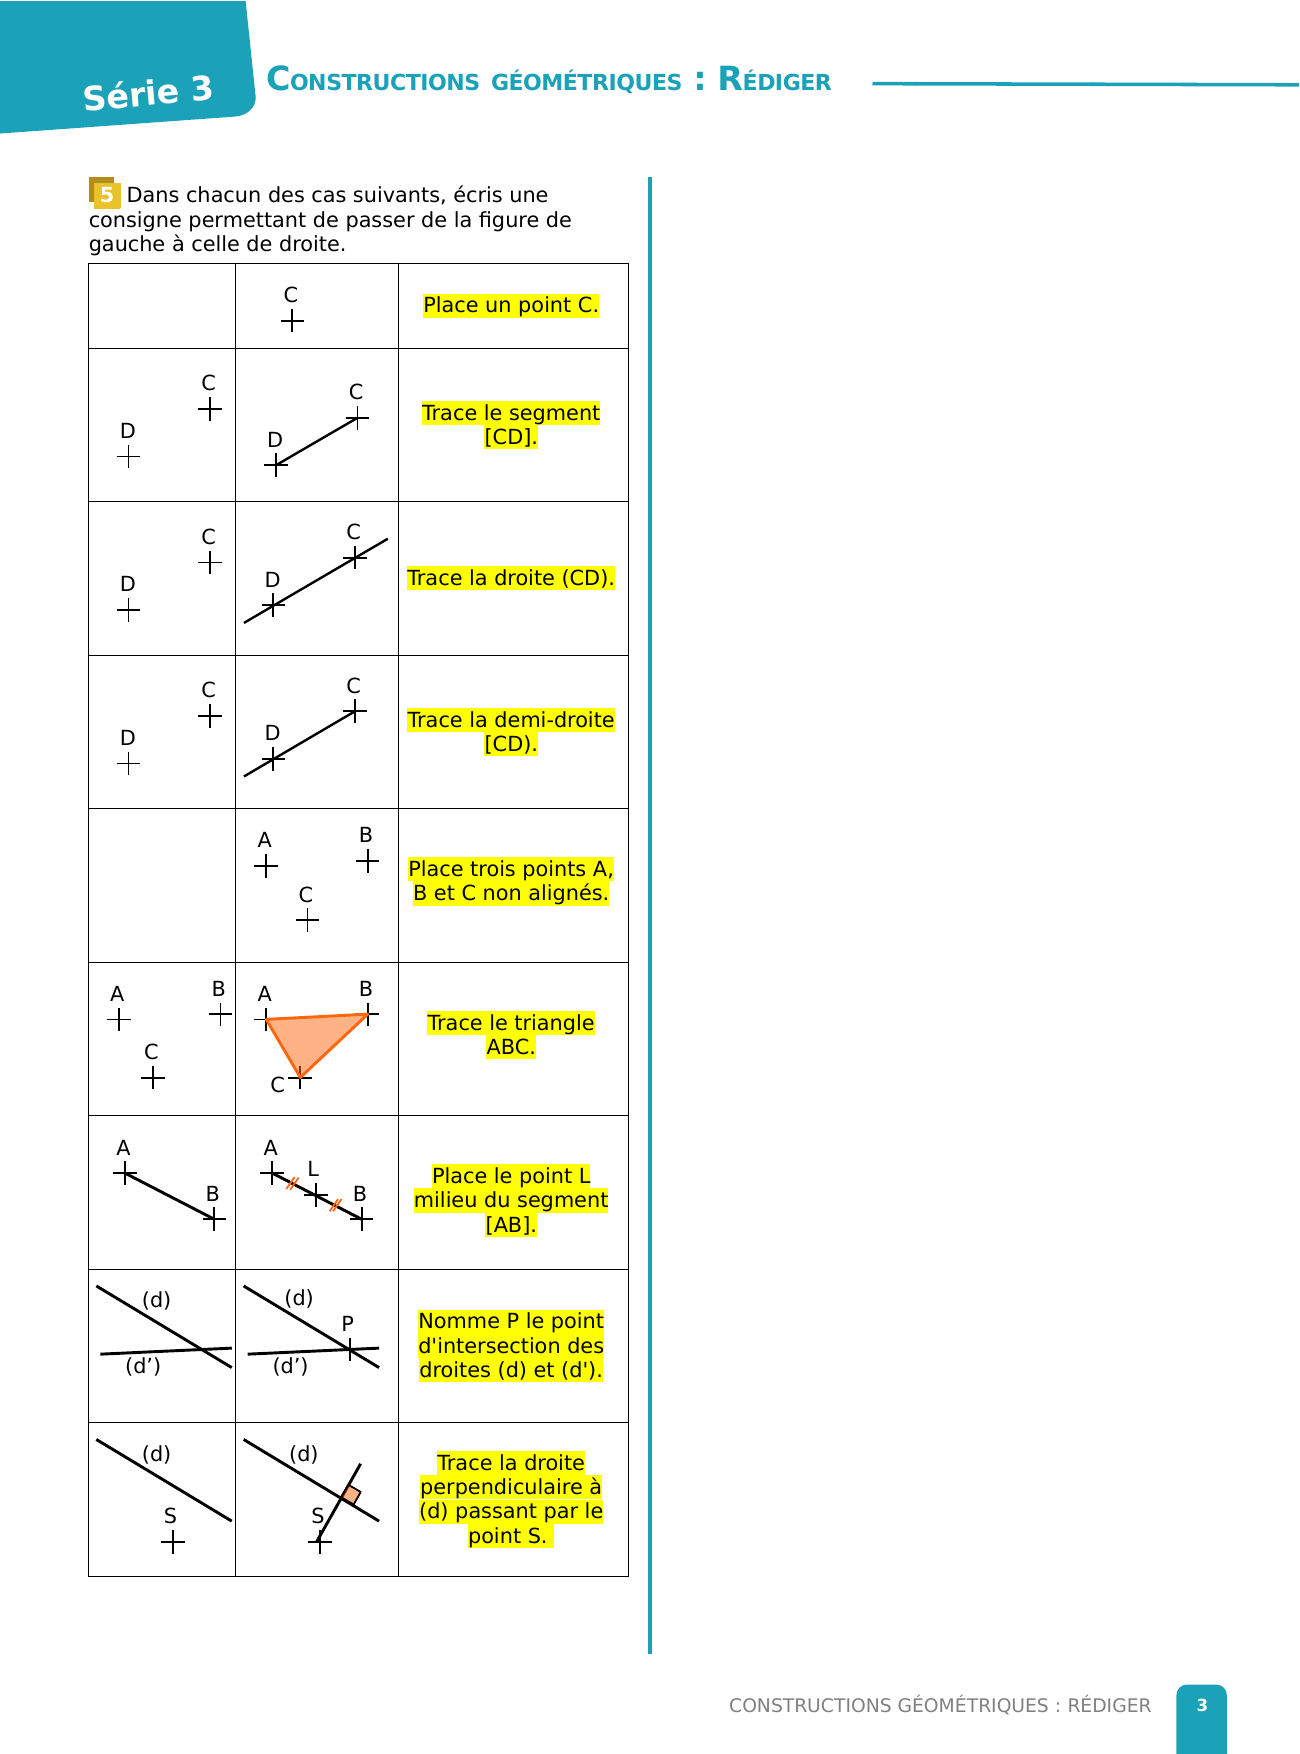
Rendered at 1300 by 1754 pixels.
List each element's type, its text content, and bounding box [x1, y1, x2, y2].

table_cell [236, 1270, 398, 1422]
table_cell Nomme P le point d'intersection des droites (d) et (d'). [399, 1270, 628, 1422]
table_cell [236, 349, 398, 501]
table_cell Trace le triangle ABC. [399, 963, 628, 1115]
table_cell [236, 502, 398, 654]
table_cell [89, 349, 235, 501]
table_cell [89, 1116, 235, 1269]
table_cell Trace la demi-droite [CD). [399, 656, 628, 808]
table_header [236, 264, 398, 347]
subtitle Dans chacun des cas suivants, écris une consigne permettant de passer de la figure de gauche à celle de droite. [88, 177, 629, 257]
table_header Place un point C. [399, 264, 628, 347]
table_cell [236, 809, 398, 962]
table_cell [236, 963, 398, 1115]
table_cell Trace la droite (CD). [399, 502, 628, 654]
table_header [89, 264, 235, 347]
table_cell [236, 656, 398, 808]
table_cell [89, 656, 235, 808]
table_cell [89, 963, 235, 1115]
table_cell [236, 1423, 398, 1576]
table_cell [89, 502, 235, 654]
table_cell Trace la droite perpendiculaire à (d) passant par le point S. [399, 1423, 628, 1576]
table_cell [89, 809, 235, 962]
table_cell [89, 1270, 235, 1422]
table_cell Place le point L milieu du segment [AB]. [399, 1116, 628, 1269]
table_cell [89, 1423, 235, 1576]
table_cell Place trois points A, B et C non alignés. [399, 809, 628, 962]
table_cell [236, 1116, 398, 1269]
table_cell Trace le segment [CD]. [399, 349, 628, 501]
